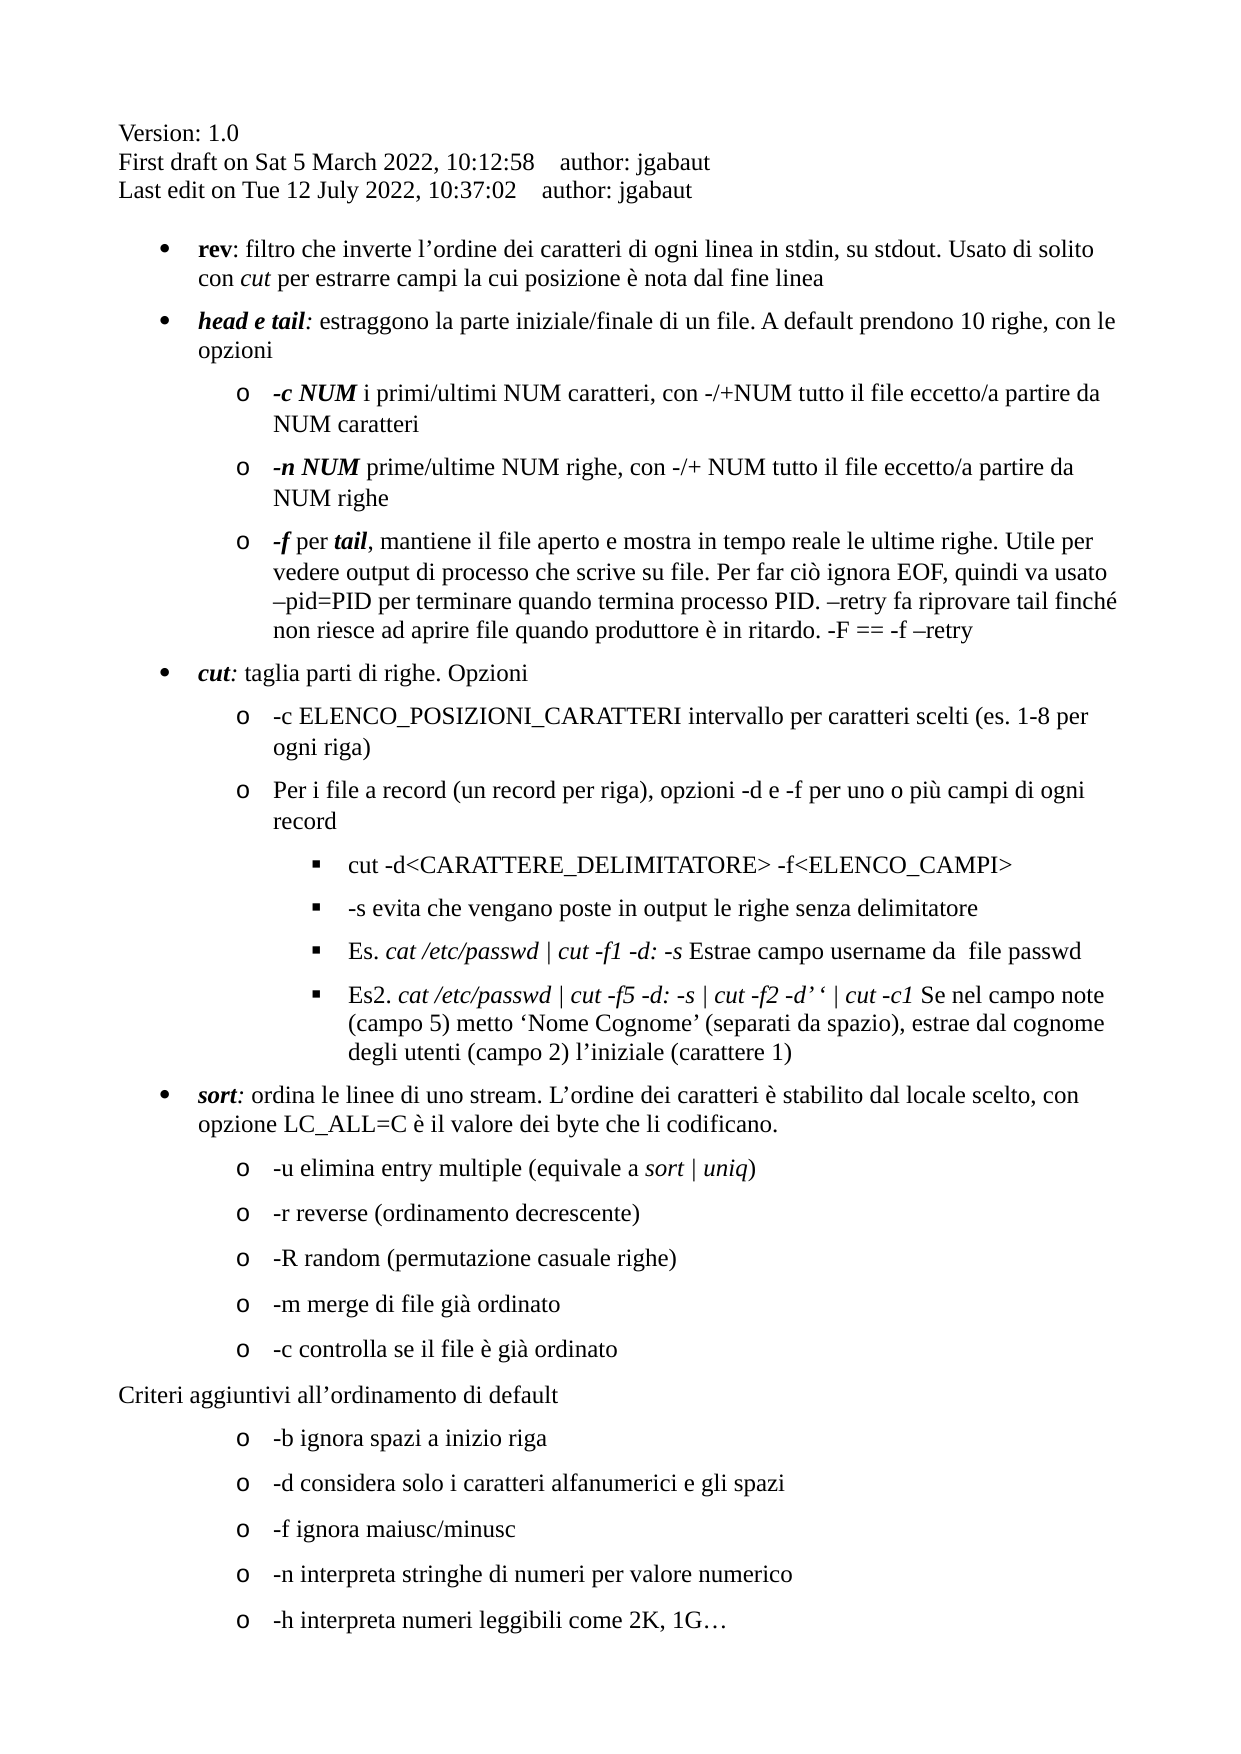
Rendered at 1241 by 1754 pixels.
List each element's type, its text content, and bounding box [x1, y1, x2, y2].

list -u elimina entry multiple (equivale a sort | uniq) [235, 1153, 1122, 1183]
list -c NUM i primi/ultimi NUM caratteri, con -/+NUM tutto il file eccetto/a partire da NUM caratteri [235, 378, 1122, 438]
list -b ignora spazi a inizio riga [235, 1423, 1122, 1454]
list -m merge di file già ordinato [235, 1289, 1122, 1320]
list -h interpreta numeri leggibili come 2K, 1G… [235, 1605, 1122, 1636]
list cut: taglia parti di righe. Opzioni [160, 658, 1122, 687]
list -c controlla se il file è già ordinato [235, 1334, 1122, 1365]
list Es2. cat /etc/passwd | cut -f5 -d: -s | cut -f2 -d’ ‘ | cut -c1 Se nel campo note (campo 5) metto ‘Nome Cognome’ (separati da spazio), estrae dal cognome degli utenti (campo 2) l’iniziale (carattere 1) [310, 980, 1122, 1066]
list cut -d<CARATTERE_DELIMITATORE> -f<ELENCO_CAMPI> [310, 850, 1122, 878]
list -c ELENCO_POSIZIONI_CARATTERI intervallo per caratteri scelti (es. 1-8 per ogni riga) [235, 701, 1122, 761]
list -R random (permutazione casuale righe) [235, 1243, 1122, 1274]
list -s evita che vengano poste in output le righe senza delimitatore [310, 893, 1122, 922]
list -r reverse (ordinamento decrescente) [235, 1198, 1122, 1229]
list Per i file a record (un record per riga), opzioni -d e -f per uno o più campi di ogni record [235, 776, 1122, 835]
list Es. cat /etc/passwd | cut -f1 -d: -s Estrae campo username da file passwd [310, 936, 1122, 965]
list -f per tail, mantiene il file aperto e mostra in tempo reale le ultime righe. Utile per vedere output di processo che scrive su file. Per far ciò ignora EOF, quindi va usato –pid=PID per terminare quando termina processo PID. –retry fa riprovare tail finché non riesce ad aprire file quando produttore è in ritardo. -F == -f –retry [235, 526, 1122, 643]
list head e tail: estraggono la parte iniziale/finale di un file. A default prendono 10 righe, con le opzioni [160, 306, 1122, 363]
list sort: ordina le linee di uno stream. L’ordine dei caratteri è stabilito dal locale scelto, con opzione LC_ALL=C è il valore dei byte che li codificano. [160, 1081, 1122, 1138]
list -d considera solo i caratteri alfanumerici e gli spazi [235, 1468, 1122, 1499]
list -n interpreta stringhe di numeri per valore numerico [235, 1559, 1122, 1590]
list -f ignora maiusc/minusc [235, 1514, 1122, 1545]
text Criteri aggiuntivi all’ordinamento di default [118, 1380, 1122, 1408]
list rev: filtro che inverte l’ordine dei caratteri di ogni linea in stdin, su stdout. Usato di solito con cut per estrarre campi la cui posizione è nota dal fine linea [160, 234, 1122, 291]
list -n NUM prime/ultime NUM righe, con -/+ NUM tutto il file eccetto/a partire da NUM righe [235, 452, 1122, 512]
